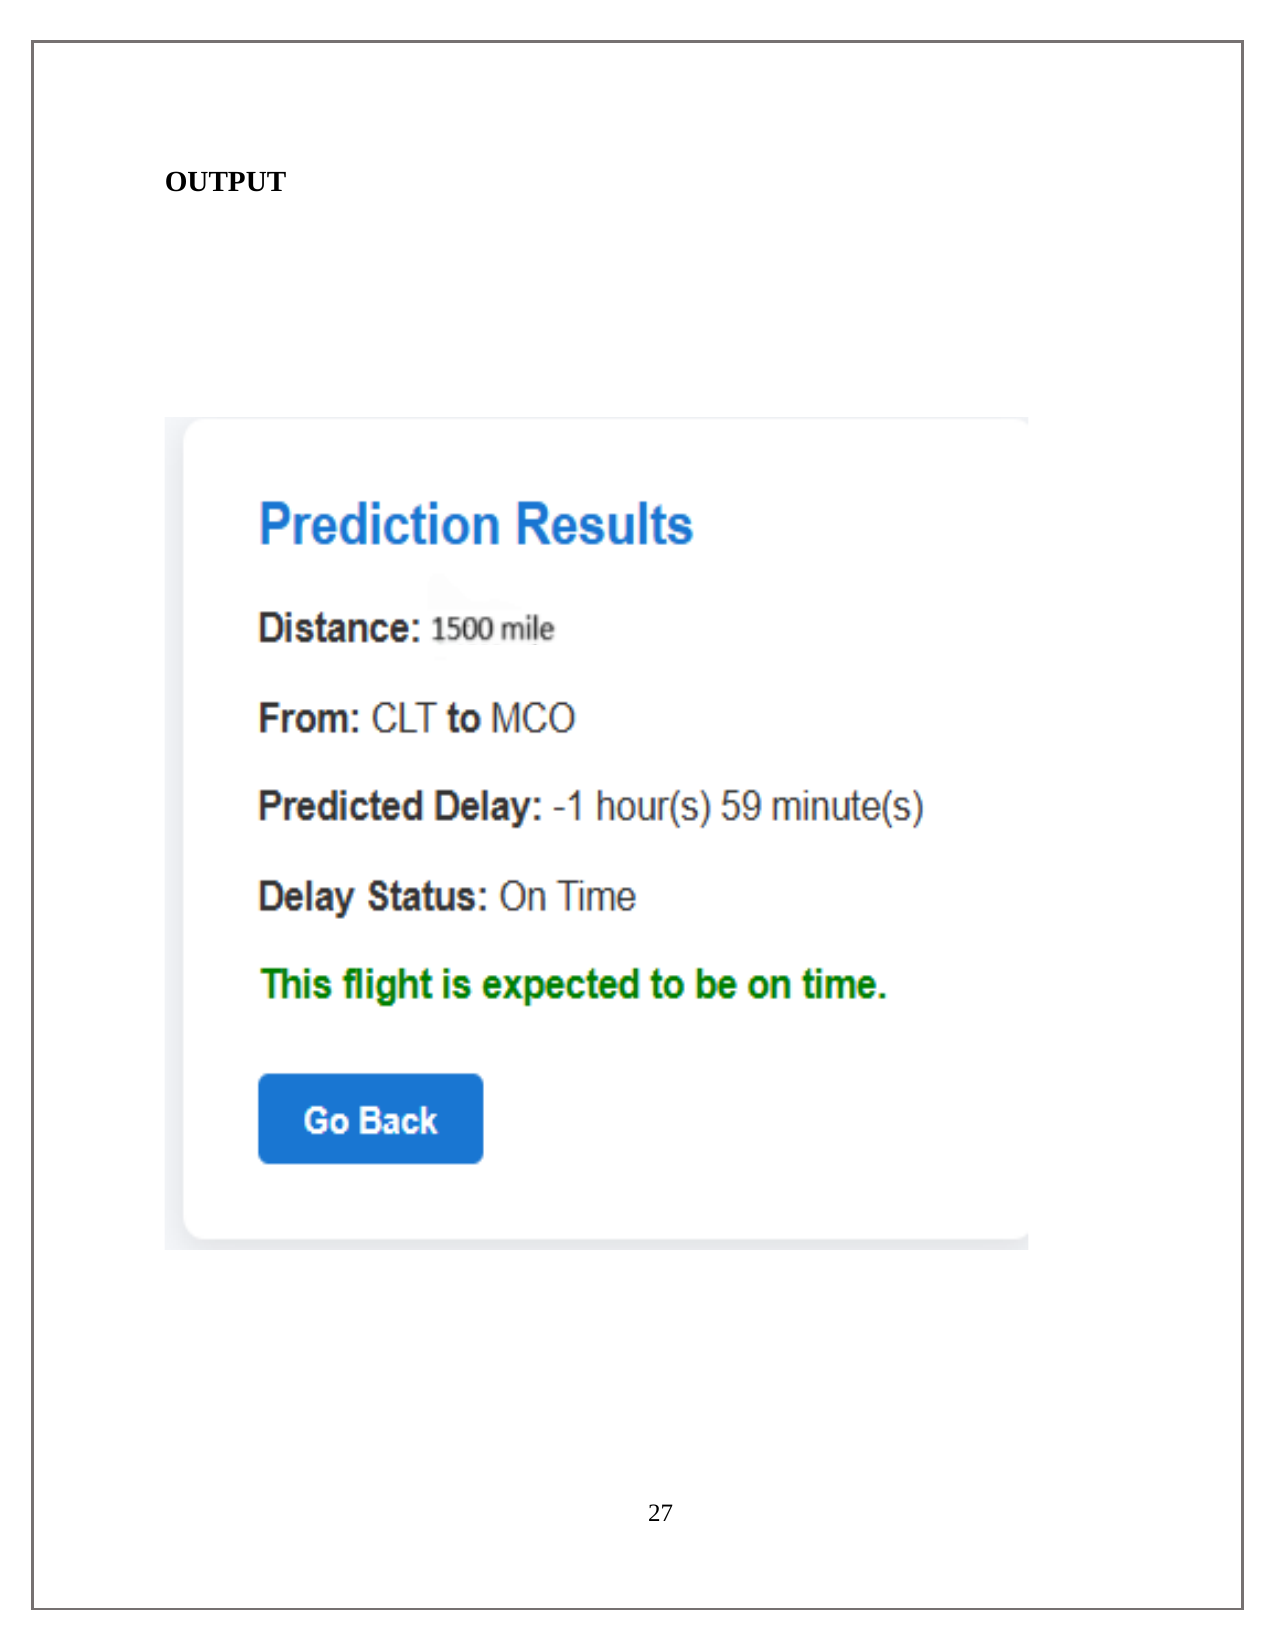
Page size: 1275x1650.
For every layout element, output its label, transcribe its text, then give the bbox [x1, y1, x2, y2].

text OUTPUT [164, 164, 1156, 198]
